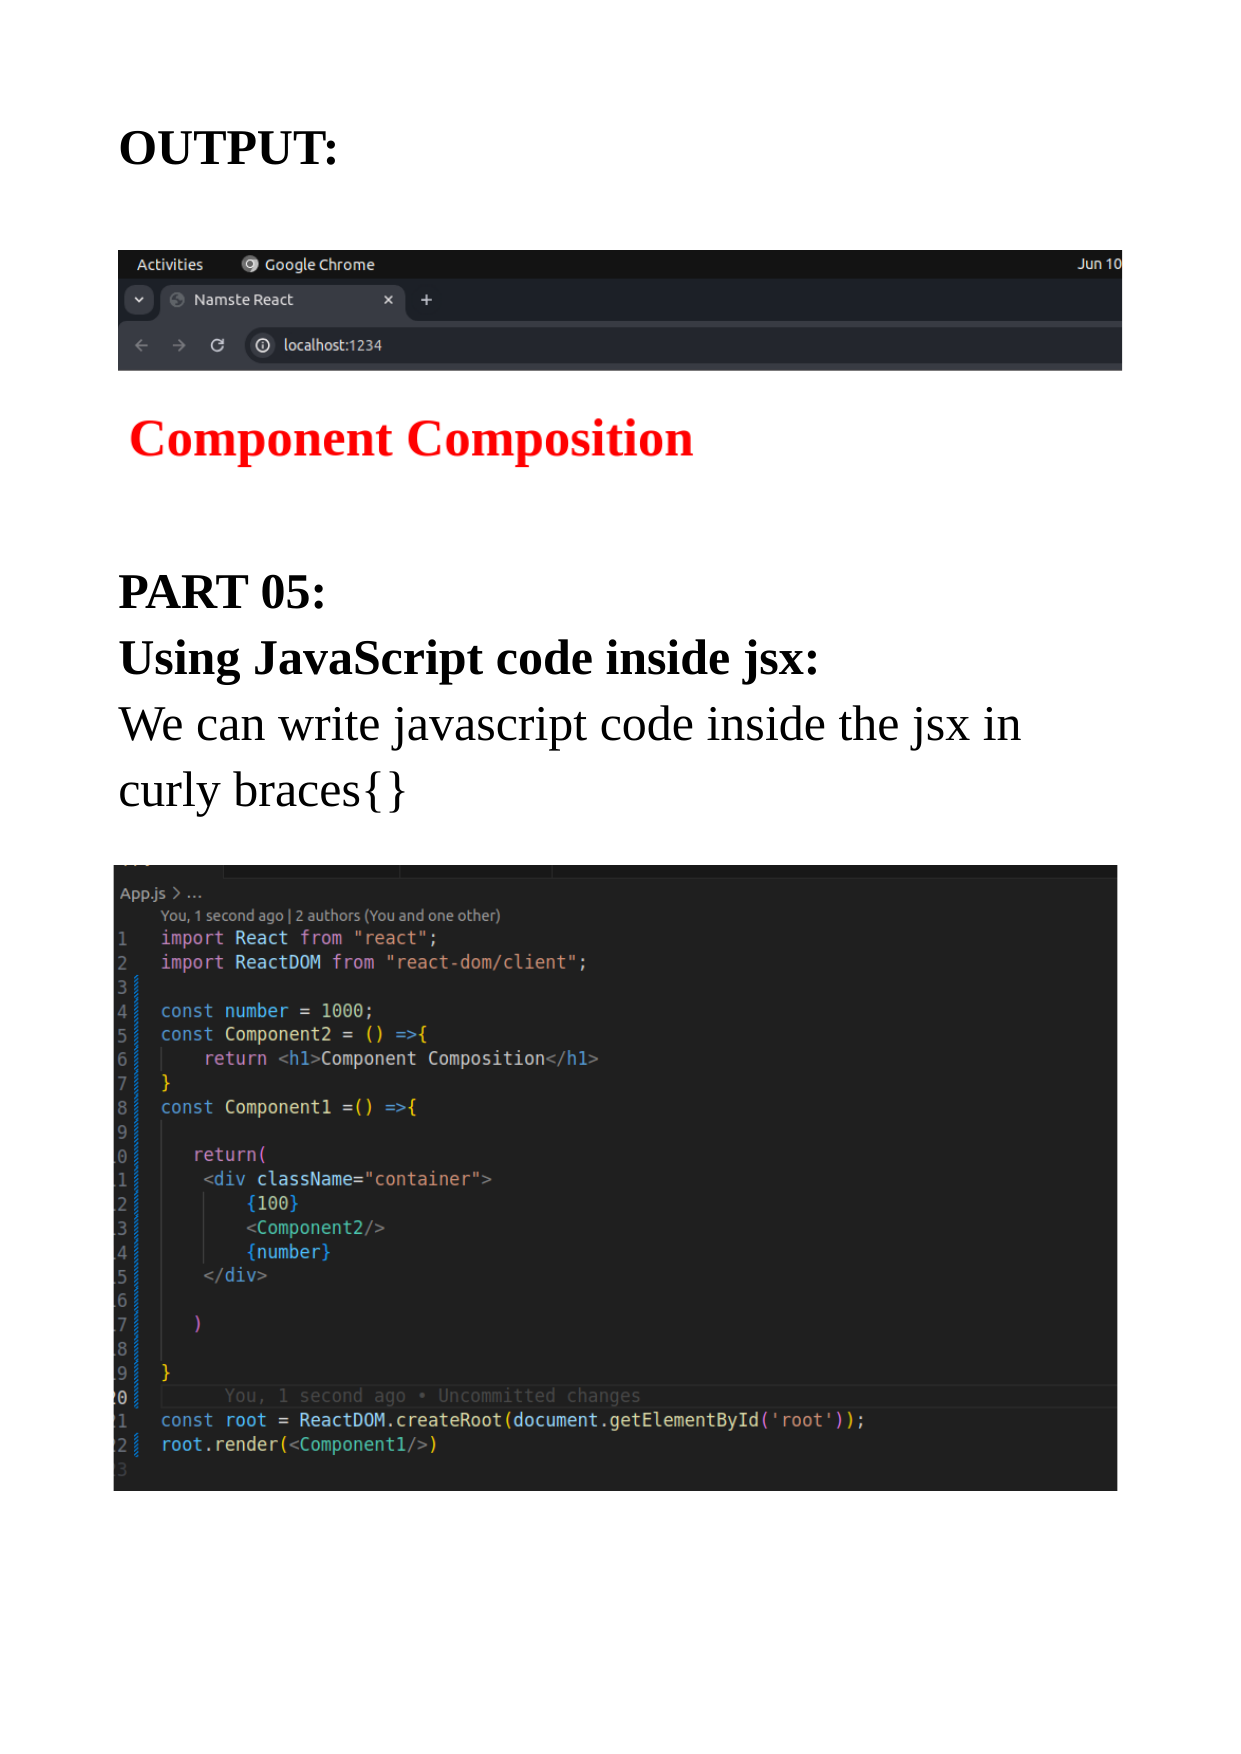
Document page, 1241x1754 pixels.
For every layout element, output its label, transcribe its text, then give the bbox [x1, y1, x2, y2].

picture [118, 250, 1123, 554]
text PART 05: [118, 554, 1122, 619]
text OUTPUT: [118, 118, 1122, 176]
text Using JavaScript code inside jsx: [118, 628, 1122, 685]
picture [113, 865, 1118, 1491]
text We can write javascript code inside the jsx in curly braces{} [118, 694, 1122, 817]
